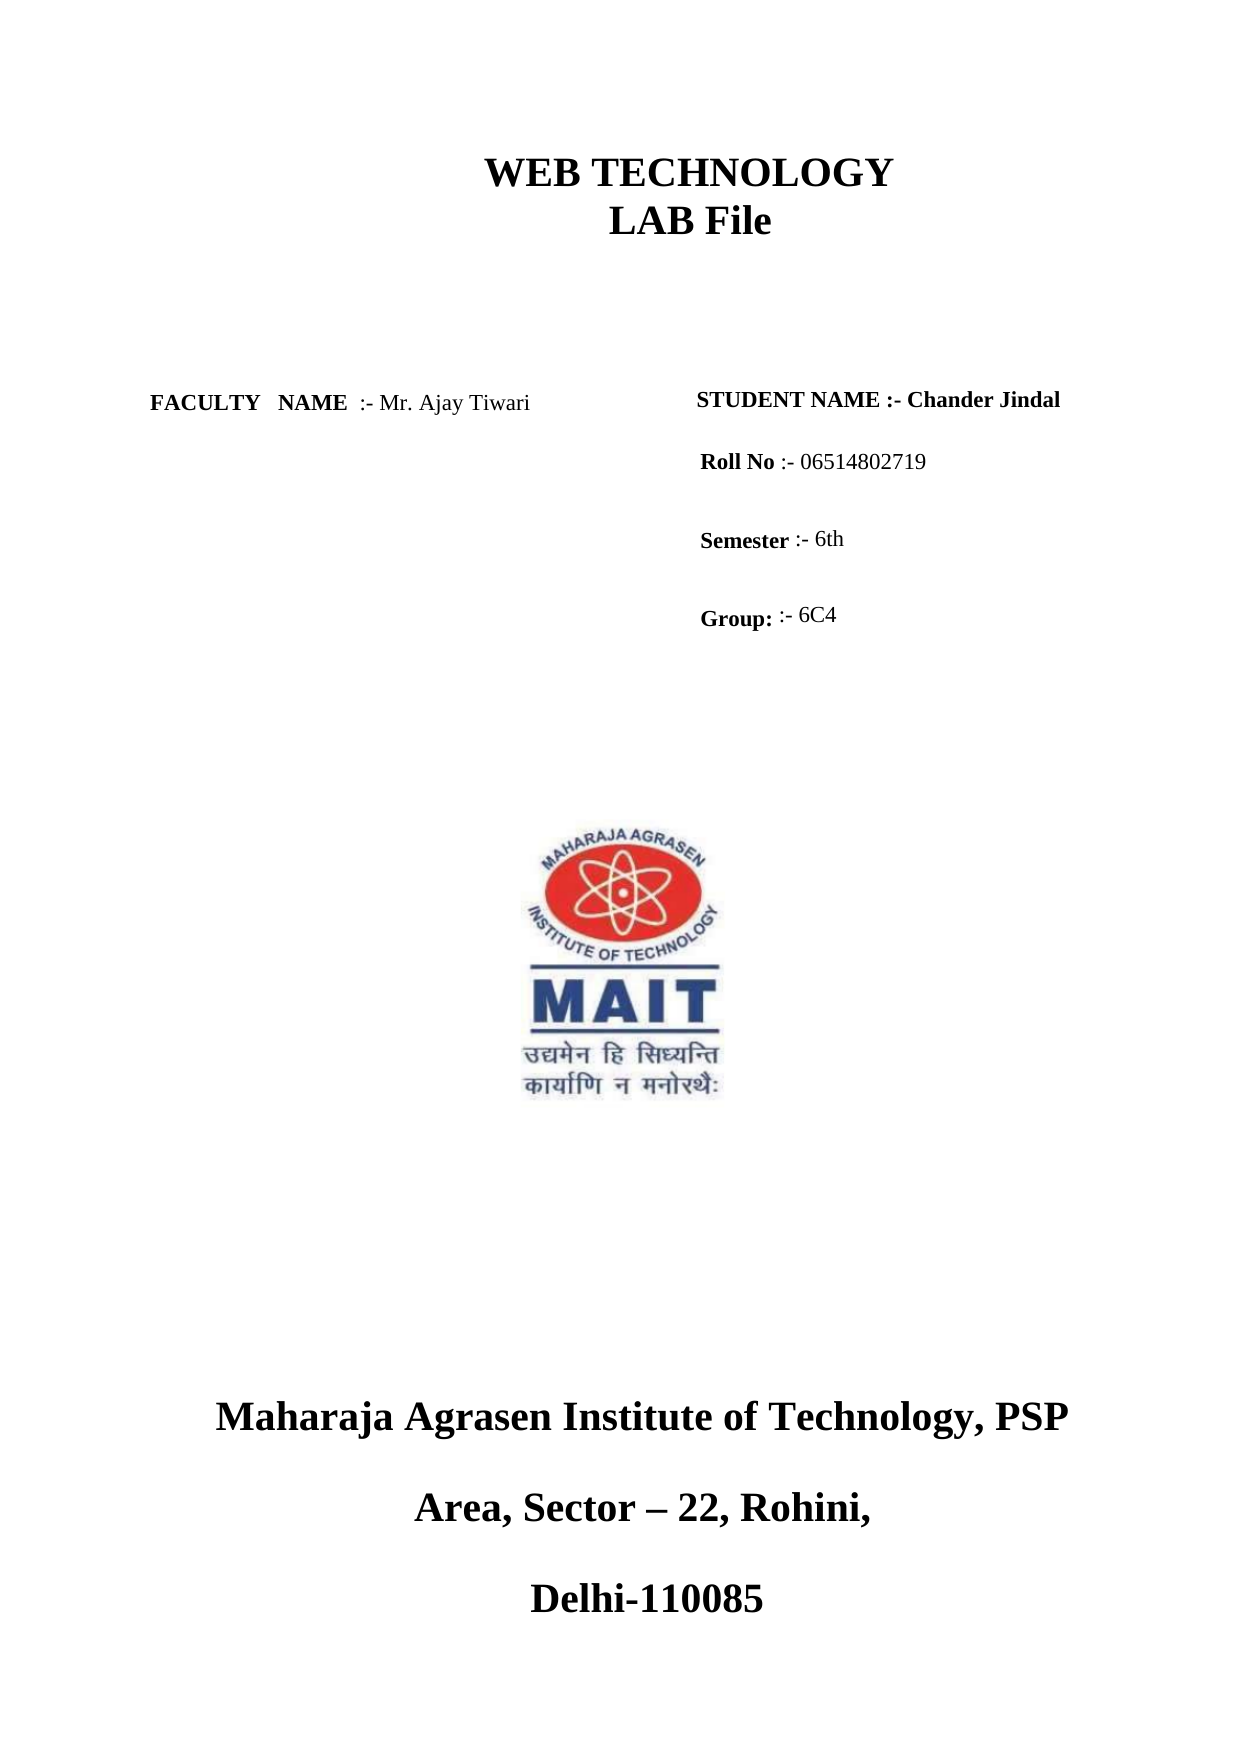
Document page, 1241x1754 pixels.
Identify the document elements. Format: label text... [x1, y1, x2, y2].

text Group: :- 6C4 [700, 601, 1088, 631]
text Delhi-110085 [224, 1574, 1070, 1622]
text FACULTY NAME :- Mr. Ajay Tiwari STUDENT NAME :- Chander Jindal [150, 387, 1088, 415]
text Semester :- 6th [700, 525, 1088, 554]
picture [437, 761, 788, 1170]
subtitle WEB TECHNOLOGY [308, 148, 1070, 196]
text LAB File [311, 196, 1070, 244]
text Roll No :- 06514802719 [700, 448, 1088, 475]
subtitle Maharaja Agrasen Institute of Technology, PSP Area, Sector – 22, Rohini, [215, 1391, 1070, 1530]
